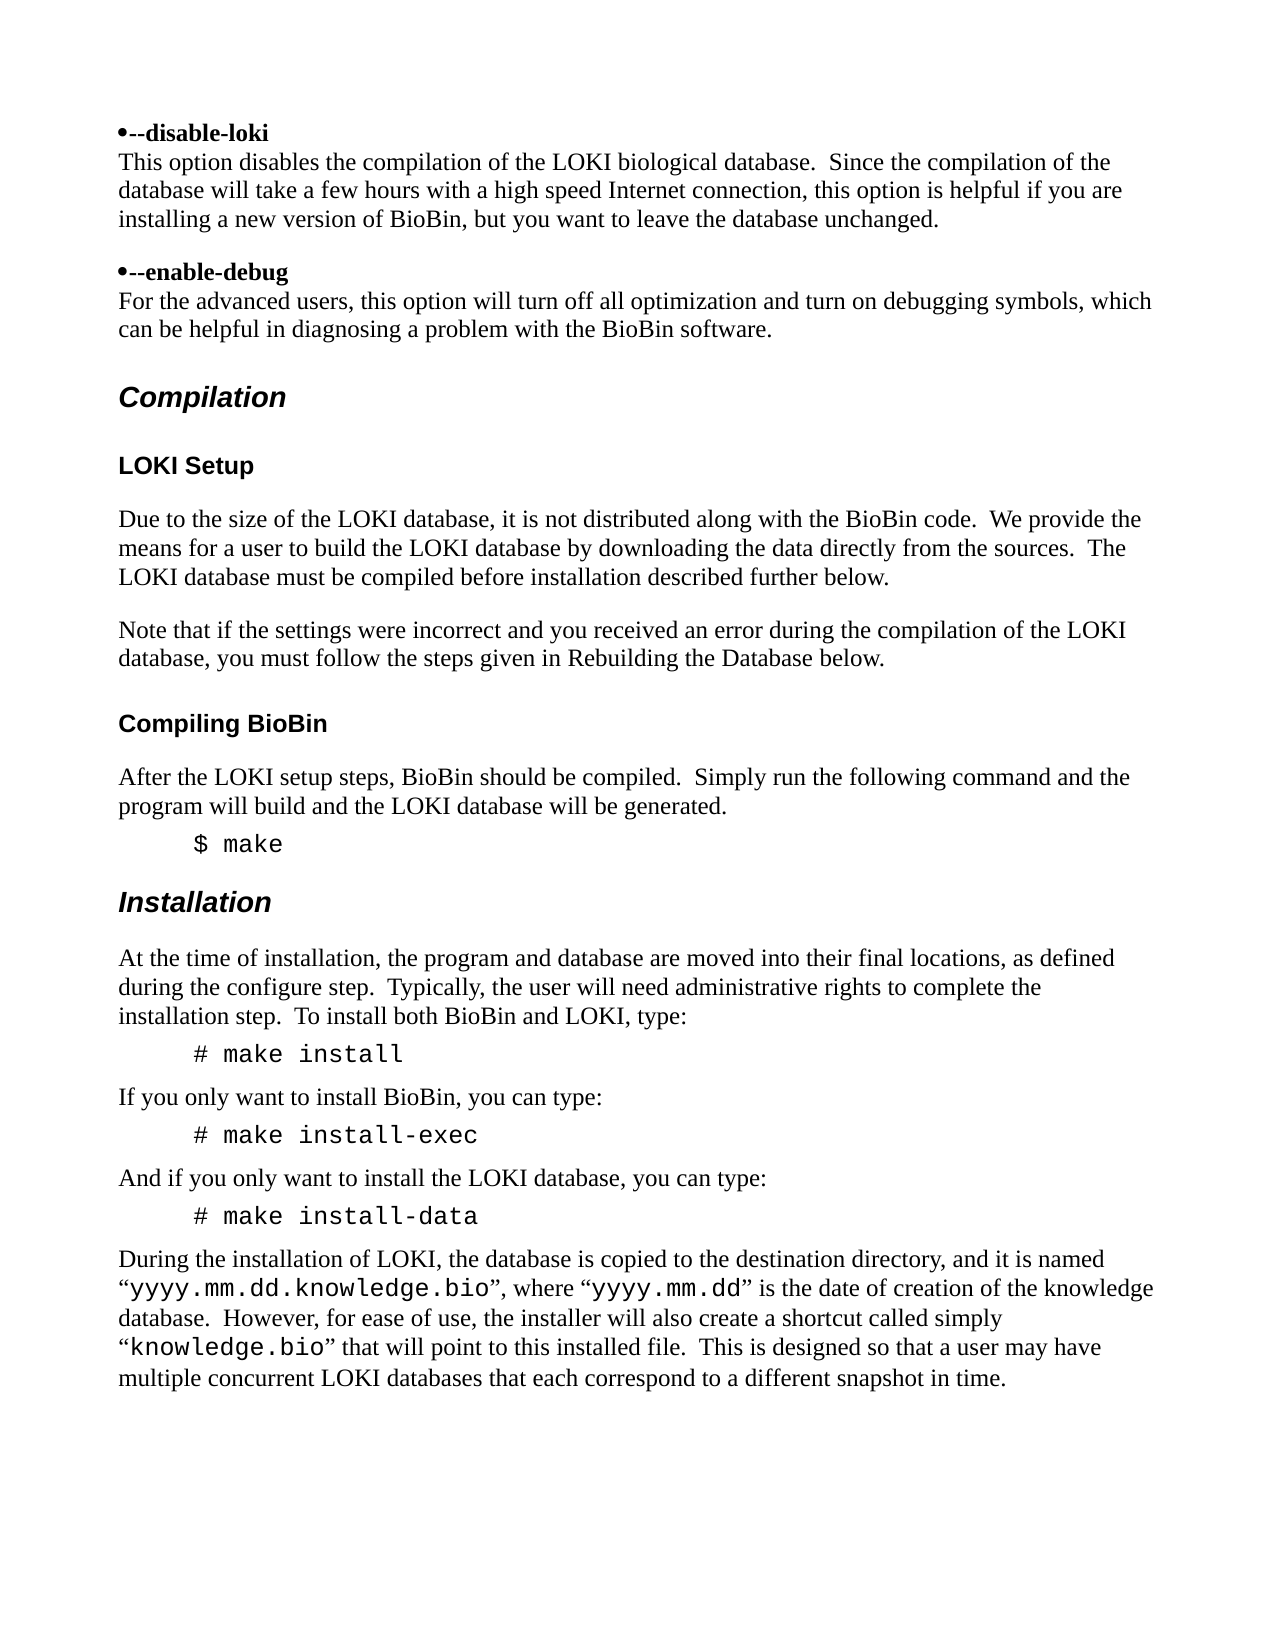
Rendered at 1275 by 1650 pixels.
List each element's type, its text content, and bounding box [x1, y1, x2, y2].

subtitle Installation [118, 885, 1157, 919]
text If you only want to install BioBin, you can type: [118, 1082, 1157, 1111]
subtitle LOKI Setup [118, 451, 1157, 480]
text # make install-exec [193, 1123, 1082, 1151]
text # make install [193, 1042, 1082, 1070]
subtitle Compilation [118, 380, 1157, 414]
text And if you only want to install the LOKI database, you can type: [118, 1163, 1157, 1192]
text # make install-data [193, 1204, 1082, 1232]
list --disable-loki This option disables the compilation of the LOKI biological database. Since the compilation of the database will take a few hours with a high speed Internet connection, this option is helpful if you are installing a new version of BioBin, but you want to leave the database unchanged. [118, 118, 1157, 233]
subtitle Compiling BioBin [118, 709, 1157, 738]
text At the time of installation, the program and database are moved into their final locations, as defined during the configure step. Typically, the user will need administrative rights to complete the installation step. To install both BioBin and LOKI, type: [118, 943, 1157, 1029]
text $ make [193, 832, 1082, 860]
text Due to the size of the LOKI database, it is not distributed along with the BioBin code. We provide the means for a user to build the LOKI database by downloading the data directly from the sources. The LOKI database must be compiled before installation described further below. [118, 504, 1157, 591]
text During the installation of LOKI, the database is copied to the destination directory, and it is named “yyyy.mm.dd.knowledge.bio”, where “yyyy.mm.dd” is the date of creation of the knowledge database. However, for ease of use, the installer will also create a shortcut called simply “knowledge.bio” that will point to this installed file. This is designed so that a user may have multiple concurrent LOKI databases that each correspond to a different snapshot in time. [118, 1244, 1157, 1392]
list --enable-debug For the advanced users, this option will turn off all optimization and turn on debugging symbols, which can be helpful in diagnosing a problem with the BioBin software. [118, 257, 1157, 343]
text Note that if the settings were incorrect and you received an error during the compilation of the LOKI database, you must follow the steps given in Rebuilding the Database below. [118, 615, 1157, 672]
text After the LOKI setup steps, BioBin should be compiled. Simply run the following command and the program will build and the LOKI database will be generated. [118, 762, 1157, 820]
